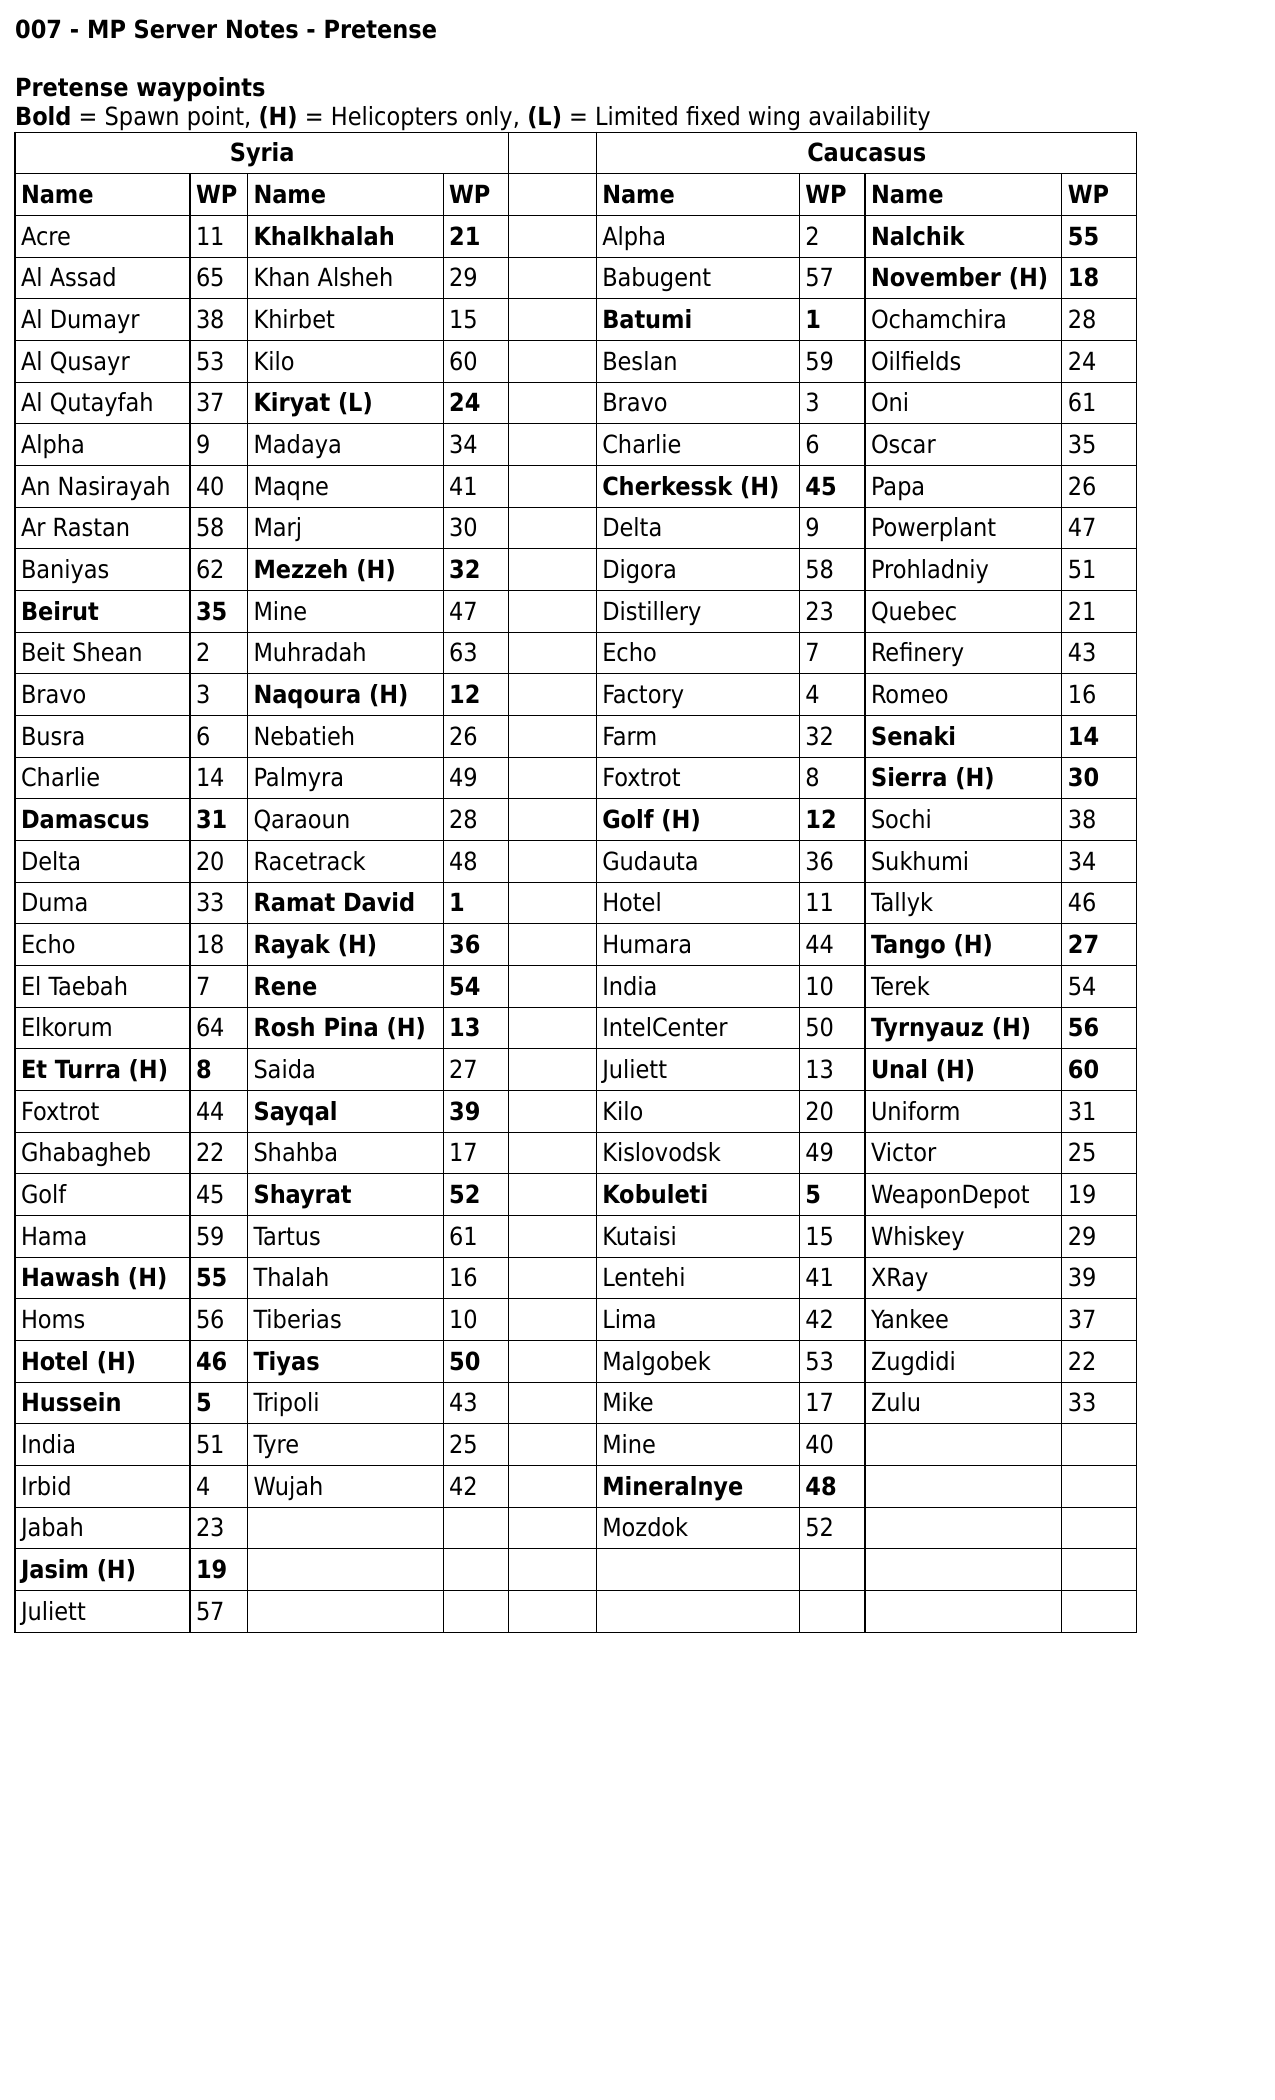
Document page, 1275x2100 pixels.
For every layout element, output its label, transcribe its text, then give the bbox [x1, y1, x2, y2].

table_cell Lentehi [597, 1258, 799, 1298]
table_cell Nalchik [866, 216, 1061, 257]
table_cell 45 [191, 1174, 247, 1215]
table_cell Echo [16, 924, 189, 965]
table_cell 5 [800, 1174, 864, 1215]
table_cell Mine [248, 591, 443, 632]
table_cell 9 [800, 508, 864, 548]
table_cell Al Qutayfah [16, 383, 189, 423]
table_cell 30 [1062, 758, 1136, 798]
table_cell [248, 1508, 443, 1548]
table_cell 19 [191, 1549, 247, 1590]
table_cell Kobuleti [597, 1174, 799, 1215]
table_cell [509, 1049, 596, 1090]
table_cell India [597, 966, 799, 1007]
table_cell 31 [1062, 1091, 1136, 1132]
table_cell Madaya [248, 424, 443, 465]
table_cell Kislovodsk [597, 1133, 799, 1173]
table_cell Lima [597, 1299, 799, 1340]
table_cell 6 [800, 424, 864, 465]
table_cell Name [248, 174, 443, 215]
table_cell 26 [444, 716, 508, 757]
table_cell India [16, 1424, 189, 1465]
table_cell Maqne [248, 466, 443, 507]
table_cell Naqoura (H) [248, 674, 443, 715]
table_cell Oni [866, 383, 1061, 423]
table_cell 22 [191, 1133, 247, 1173]
table_cell Hawash (H) [16, 1258, 189, 1298]
table_cell Oscar [866, 424, 1061, 465]
table_cell [509, 1133, 596, 1173]
table_cell [597, 1591, 799, 1632]
table_cell 54 [1062, 966, 1136, 1007]
table_cell [509, 591, 596, 632]
table_cell 27 [1062, 924, 1136, 965]
table_cell Foxtrot [597, 758, 799, 798]
table_cell [509, 1341, 596, 1382]
table_cell Sochi [866, 799, 1061, 840]
table_cell 58 [191, 508, 247, 548]
table_cell 31 [191, 799, 247, 840]
table_cell Shahba [248, 1133, 443, 1173]
table_cell 51 [191, 1424, 247, 1465]
table_cell Duma [16, 883, 189, 923]
table_cell Tango (H) [866, 924, 1061, 965]
table_cell 29 [444, 258, 508, 298]
table_cell Charlie [16, 758, 189, 798]
table_cell Tyre [248, 1424, 443, 1465]
table_cell Tiberias [248, 1299, 443, 1340]
table_cell 14 [1062, 716, 1136, 757]
table_cell Delta [16, 841, 189, 882]
table_cell 8 [191, 1049, 247, 1090]
table_cell [509, 424, 596, 465]
table_cell 3 [800, 383, 864, 423]
table_cell Ramat David [248, 883, 443, 923]
table_cell [509, 1216, 596, 1257]
table_cell Kiryat (L) [248, 383, 443, 423]
table_cell 63 [444, 633, 508, 673]
table_cell 23 [191, 1508, 247, 1548]
table_cell 39 [1062, 1258, 1136, 1298]
table_cell 46 [1062, 883, 1136, 923]
table_cell 34 [1062, 841, 1136, 882]
table_cell 26 [1062, 466, 1136, 507]
table_cell 59 [800, 341, 864, 382]
table_cell Khalkhalah [248, 216, 443, 257]
table_cell 40 [800, 1424, 864, 1465]
table_cell [444, 1591, 508, 1632]
table_cell 1 [800, 299, 864, 340]
table_cell 20 [191, 841, 247, 882]
table_cell XRay [866, 1258, 1061, 1298]
table_cell Foxtrot [16, 1091, 189, 1132]
table_cell Humara [597, 924, 799, 965]
table_cell [248, 1549, 443, 1590]
table_cell [1062, 1466, 1136, 1507]
table_cell [509, 1466, 596, 1507]
table_cell Khan Alsheh [248, 258, 443, 298]
text Pretense waypoints [15, 73, 1260, 102]
table_cell Baniyas [16, 549, 189, 590]
table_cell 46 [191, 1341, 247, 1382]
table_cell 15 [444, 299, 508, 340]
table_cell [866, 1591, 1061, 1632]
table_cell Unal (H) [866, 1049, 1061, 1090]
table_cell 38 [1062, 799, 1136, 840]
table_cell 50 [444, 1341, 508, 1382]
table_cell 62 [191, 549, 247, 590]
table_cell Nebatieh [248, 716, 443, 757]
table_cell Oilfields [866, 341, 1061, 382]
table_cell Jabah [16, 1508, 189, 1548]
table_cell Name [866, 174, 1061, 215]
table_cell 22 [1062, 1341, 1136, 1382]
table_cell Tartus [248, 1216, 443, 1257]
table_cell Zulu [866, 1383, 1061, 1423]
table_cell 21 [1062, 591, 1136, 632]
table_cell Rayak (H) [248, 924, 443, 965]
table_cell Cherkessk (H) [597, 466, 799, 507]
table_cell Busra [16, 716, 189, 757]
table_cell [509, 633, 596, 673]
table_cell Name [597, 174, 799, 215]
table_cell IntelCenter [597, 1008, 799, 1048]
table_cell Terek [866, 966, 1061, 1007]
table_cell 17 [444, 1133, 508, 1173]
table_cell [800, 1549, 864, 1590]
table_cell An Nasirayah [16, 466, 189, 507]
table_cell 52 [444, 1174, 508, 1215]
table_cell 60 [444, 341, 508, 382]
table_cell Romeo [866, 674, 1061, 715]
table_cell 55 [191, 1258, 247, 1298]
table_cell Khirbet [248, 299, 443, 340]
table_cell 17 [800, 1383, 864, 1423]
table_cell Tyrnyauz (H) [866, 1008, 1061, 1048]
table_cell [509, 924, 596, 965]
table_cell 43 [1062, 633, 1136, 673]
table_cell 42 [444, 1466, 508, 1507]
table_cell [509, 1591, 596, 1632]
table_cell Uniform [866, 1091, 1061, 1132]
table_cell 55 [1062, 216, 1136, 257]
table_cell 40 [191, 466, 247, 507]
table_cell 14 [191, 758, 247, 798]
table_header Caucasus [597, 133, 1136, 173]
table_cell 53 [191, 341, 247, 382]
table_cell 37 [191, 383, 247, 423]
table_cell Saida [248, 1049, 443, 1090]
text Bold = Spawn point, (H) = Helicopters only, (L) = Limited fixed wing availability [15, 102, 1260, 132]
table_cell Alpha [597, 216, 799, 257]
table_cell Rene [248, 966, 443, 1007]
table_cell [444, 1549, 508, 1590]
table_cell 25 [1062, 1133, 1136, 1173]
table_cell 5 [191, 1383, 247, 1423]
table_cell [509, 883, 596, 923]
table_cell 47 [444, 591, 508, 632]
table_cell Palmyra [248, 758, 443, 798]
table_cell Muhradah [248, 633, 443, 673]
table_cell 49 [800, 1133, 864, 1173]
table_cell 37 [1062, 1299, 1136, 1340]
table_cell [1062, 1549, 1136, 1590]
table_cell 36 [444, 924, 508, 965]
table_cell [509, 258, 596, 298]
table_cell 51 [1062, 549, 1136, 590]
table_cell Yankee [866, 1299, 1061, 1340]
table_cell 45 [800, 466, 864, 507]
table_cell 36 [800, 841, 864, 882]
table_cell 18 [191, 924, 247, 965]
table_cell 47 [1062, 508, 1136, 548]
table_cell Ghabagheb [16, 1133, 189, 1173]
table_cell Shayrat [248, 1174, 443, 1215]
table_cell Hussein [16, 1383, 189, 1423]
table_cell 9 [191, 424, 247, 465]
table_cell Acre [16, 216, 189, 257]
table_cell El Taebah [16, 966, 189, 1007]
table_cell [1062, 1424, 1136, 1465]
table_cell 2 [191, 633, 247, 673]
table_cell [800, 1591, 864, 1632]
table_cell [509, 299, 596, 340]
table_cell 59 [191, 1216, 247, 1257]
table_cell Farm [597, 716, 799, 757]
table_cell 8 [800, 758, 864, 798]
table_cell Sierra (H) [866, 758, 1061, 798]
table_cell 10 [444, 1299, 508, 1340]
table_cell Victor [866, 1133, 1061, 1173]
table_cell Sayqal [248, 1091, 443, 1132]
table_cell Papa [866, 466, 1061, 507]
table_cell 60 [1062, 1049, 1136, 1090]
table_cell 25 [444, 1424, 508, 1465]
table_cell Mike [597, 1383, 799, 1423]
table_cell Ar Rastan [16, 508, 189, 548]
table_cell 32 [444, 549, 508, 590]
table_cell WP [800, 174, 864, 215]
table_cell 44 [800, 924, 864, 965]
table_cell Wujah [248, 1466, 443, 1507]
table_cell [509, 1549, 596, 1590]
table_cell Batumi [597, 299, 799, 340]
table_cell 19 [1062, 1174, 1136, 1215]
table_cell Kutaisi [597, 1216, 799, 1257]
table_cell Bravo [597, 383, 799, 423]
table_cell 52 [800, 1508, 864, 1548]
table_cell Racetrack [248, 841, 443, 882]
table_cell 12 [800, 799, 864, 840]
table_cell [509, 716, 596, 757]
table_cell [509, 1008, 596, 1048]
table_cell 13 [444, 1008, 508, 1048]
table_cell 16 [1062, 674, 1136, 715]
table_cell Beslan [597, 341, 799, 382]
table_cell Al Assad [16, 258, 189, 298]
table_cell WeaponDepot [866, 1174, 1061, 1215]
table_cell 12 [444, 674, 508, 715]
table_cell [509, 1424, 596, 1465]
table_cell 38 [191, 299, 247, 340]
table_cell 7 [800, 633, 864, 673]
table_cell Sukhumi [866, 841, 1061, 882]
table_cell Juliett [597, 1049, 799, 1090]
table_cell [509, 508, 596, 548]
table_cell [509, 841, 596, 882]
table_cell 11 [191, 216, 247, 257]
table_cell 18 [1062, 258, 1136, 298]
table_cell [509, 966, 596, 1007]
table_cell Mine [597, 1424, 799, 1465]
table_cell 41 [800, 1258, 864, 1298]
table_cell [509, 1508, 596, 1548]
table_cell 4 [800, 674, 864, 715]
table_cell [597, 1549, 799, 1590]
table_cell Echo [597, 633, 799, 673]
table_cell Tiyas [248, 1341, 443, 1382]
table_cell Kilo [248, 341, 443, 382]
table_cell [509, 1091, 596, 1132]
table_cell [509, 341, 596, 382]
table_cell [509, 466, 596, 507]
table_cell Bravo [16, 674, 189, 715]
table_cell Factory [597, 674, 799, 715]
table_cell Thalah [248, 1258, 443, 1298]
table_cell 54 [444, 966, 508, 1007]
table_cell Beirut [16, 591, 189, 632]
table_cell Babugent [597, 258, 799, 298]
table_cell [866, 1466, 1061, 1507]
table_cell 39 [444, 1091, 508, 1132]
table_cell Juliett [16, 1591, 189, 1632]
table_cell [1062, 1508, 1136, 1548]
table_cell 1 [444, 883, 508, 923]
table_cell Marj [248, 508, 443, 548]
table_cell 13 [800, 1049, 864, 1090]
table_cell [866, 1549, 1061, 1590]
table_cell 3 [191, 674, 247, 715]
table_cell Delta [597, 508, 799, 548]
table_cell Prohladniy [866, 549, 1061, 590]
table_cell WP [444, 174, 508, 215]
table_cell 24 [444, 383, 508, 423]
table_cell 56 [1062, 1008, 1136, 1048]
table_cell 27 [444, 1049, 508, 1090]
table_cell Irbid [16, 1466, 189, 1507]
table_cell [866, 1424, 1061, 1465]
table_cell Kilo [597, 1091, 799, 1132]
table_cell WP [1062, 174, 1136, 215]
table_cell 28 [444, 799, 508, 840]
table_cell Alpha [16, 424, 189, 465]
table_cell Beit Shean [16, 633, 189, 673]
table_cell 44 [191, 1091, 247, 1132]
table_cell Malgobek [597, 1341, 799, 1382]
table_cell Name [16, 174, 189, 215]
table_cell Hotel [597, 883, 799, 923]
table_header Syria [16, 133, 508, 173]
table_cell Qaraoun [248, 799, 443, 840]
table_cell 28 [1062, 299, 1136, 340]
table_cell 42 [800, 1299, 864, 1340]
table_cell Ochamchira [866, 299, 1061, 340]
table_cell [866, 1508, 1061, 1548]
table_cell Damascus [16, 799, 189, 840]
table_cell 48 [800, 1466, 864, 1507]
table_header [509, 133, 596, 173]
table_cell 48 [444, 841, 508, 882]
table_cell Zugdidi [866, 1341, 1061, 1382]
table_cell Jasim (H) [16, 1549, 189, 1590]
table_cell Al Dumayr [16, 299, 189, 340]
table_cell 15 [800, 1216, 864, 1257]
table_cell 7 [191, 966, 247, 1007]
table_cell Mineralnye [597, 1466, 799, 1507]
table_cell Golf (H) [597, 799, 799, 840]
table_cell [509, 383, 596, 423]
table_cell Et Turra (H) [16, 1049, 189, 1090]
table_cell 34 [444, 424, 508, 465]
table_cell 64 [191, 1008, 247, 1048]
table_cell 6 [191, 716, 247, 757]
table_cell Powerplant [866, 508, 1061, 548]
table_cell 57 [191, 1591, 247, 1632]
table_cell [1062, 1591, 1136, 1632]
table_cell Mezzeh (H) [248, 549, 443, 590]
table_cell Hotel (H) [16, 1341, 189, 1382]
table_cell Hama [16, 1216, 189, 1257]
table_cell 41 [444, 466, 508, 507]
table_cell Rosh Pina (H) [248, 1008, 443, 1048]
table_cell 23 [800, 591, 864, 632]
table_cell [509, 799, 596, 840]
table_cell November (H) [866, 258, 1061, 298]
table_cell [248, 1591, 443, 1632]
table_cell 10 [800, 966, 864, 1007]
table_cell [509, 1258, 596, 1298]
table_cell Tallyk [866, 883, 1061, 923]
table_cell 24 [1062, 341, 1136, 382]
table_cell 61 [444, 1216, 508, 1257]
table_cell 21 [444, 216, 508, 257]
table_cell Golf [16, 1174, 189, 1215]
table_cell 61 [1062, 383, 1136, 423]
table_cell [509, 674, 596, 715]
table_cell 2 [800, 216, 864, 257]
table_cell 35 [1062, 424, 1136, 465]
table_cell Mozdok [597, 1508, 799, 1548]
table_cell 20 [800, 1091, 864, 1132]
table_cell Al Qusayr [16, 341, 189, 382]
table_cell 16 [444, 1258, 508, 1298]
table_cell 35 [191, 591, 247, 632]
table_cell 57 [800, 258, 864, 298]
table_cell Tripoli [248, 1383, 443, 1423]
table_cell [509, 1383, 596, 1423]
table_cell Digora [597, 549, 799, 590]
table_cell Gudauta [597, 841, 799, 882]
table_cell 32 [800, 716, 864, 757]
table_cell [444, 1508, 508, 1548]
text 007 - MP Server Notes - Pretense [15, 15, 1260, 44]
table_cell 65 [191, 258, 247, 298]
table_cell [509, 758, 596, 798]
table_cell 4 [191, 1466, 247, 1507]
table_cell Charlie [597, 424, 799, 465]
table_cell [509, 549, 596, 590]
table_cell 33 [1062, 1383, 1136, 1423]
table_cell 30 [444, 508, 508, 548]
table_cell Quebec [866, 591, 1061, 632]
table_cell 49 [444, 758, 508, 798]
table_cell WP [191, 174, 247, 215]
table_cell 11 [800, 883, 864, 923]
table_cell 56 [191, 1299, 247, 1340]
table_cell [509, 174, 596, 215]
table_cell [509, 1174, 596, 1215]
table_cell 29 [1062, 1216, 1136, 1257]
table_cell 43 [444, 1383, 508, 1423]
table_cell 58 [800, 549, 864, 590]
table_cell Refinery [866, 633, 1061, 673]
table_cell Homs [16, 1299, 189, 1340]
table_cell 50 [800, 1008, 864, 1048]
table_cell [509, 216, 596, 257]
table_cell Elkorum [16, 1008, 189, 1048]
table_cell [509, 1299, 596, 1340]
table_cell Distillery [597, 591, 799, 632]
table_cell Whiskey [866, 1216, 1061, 1257]
table_cell 53 [800, 1341, 864, 1382]
table_cell 33 [191, 883, 247, 923]
table_cell Senaki [866, 716, 1061, 757]
